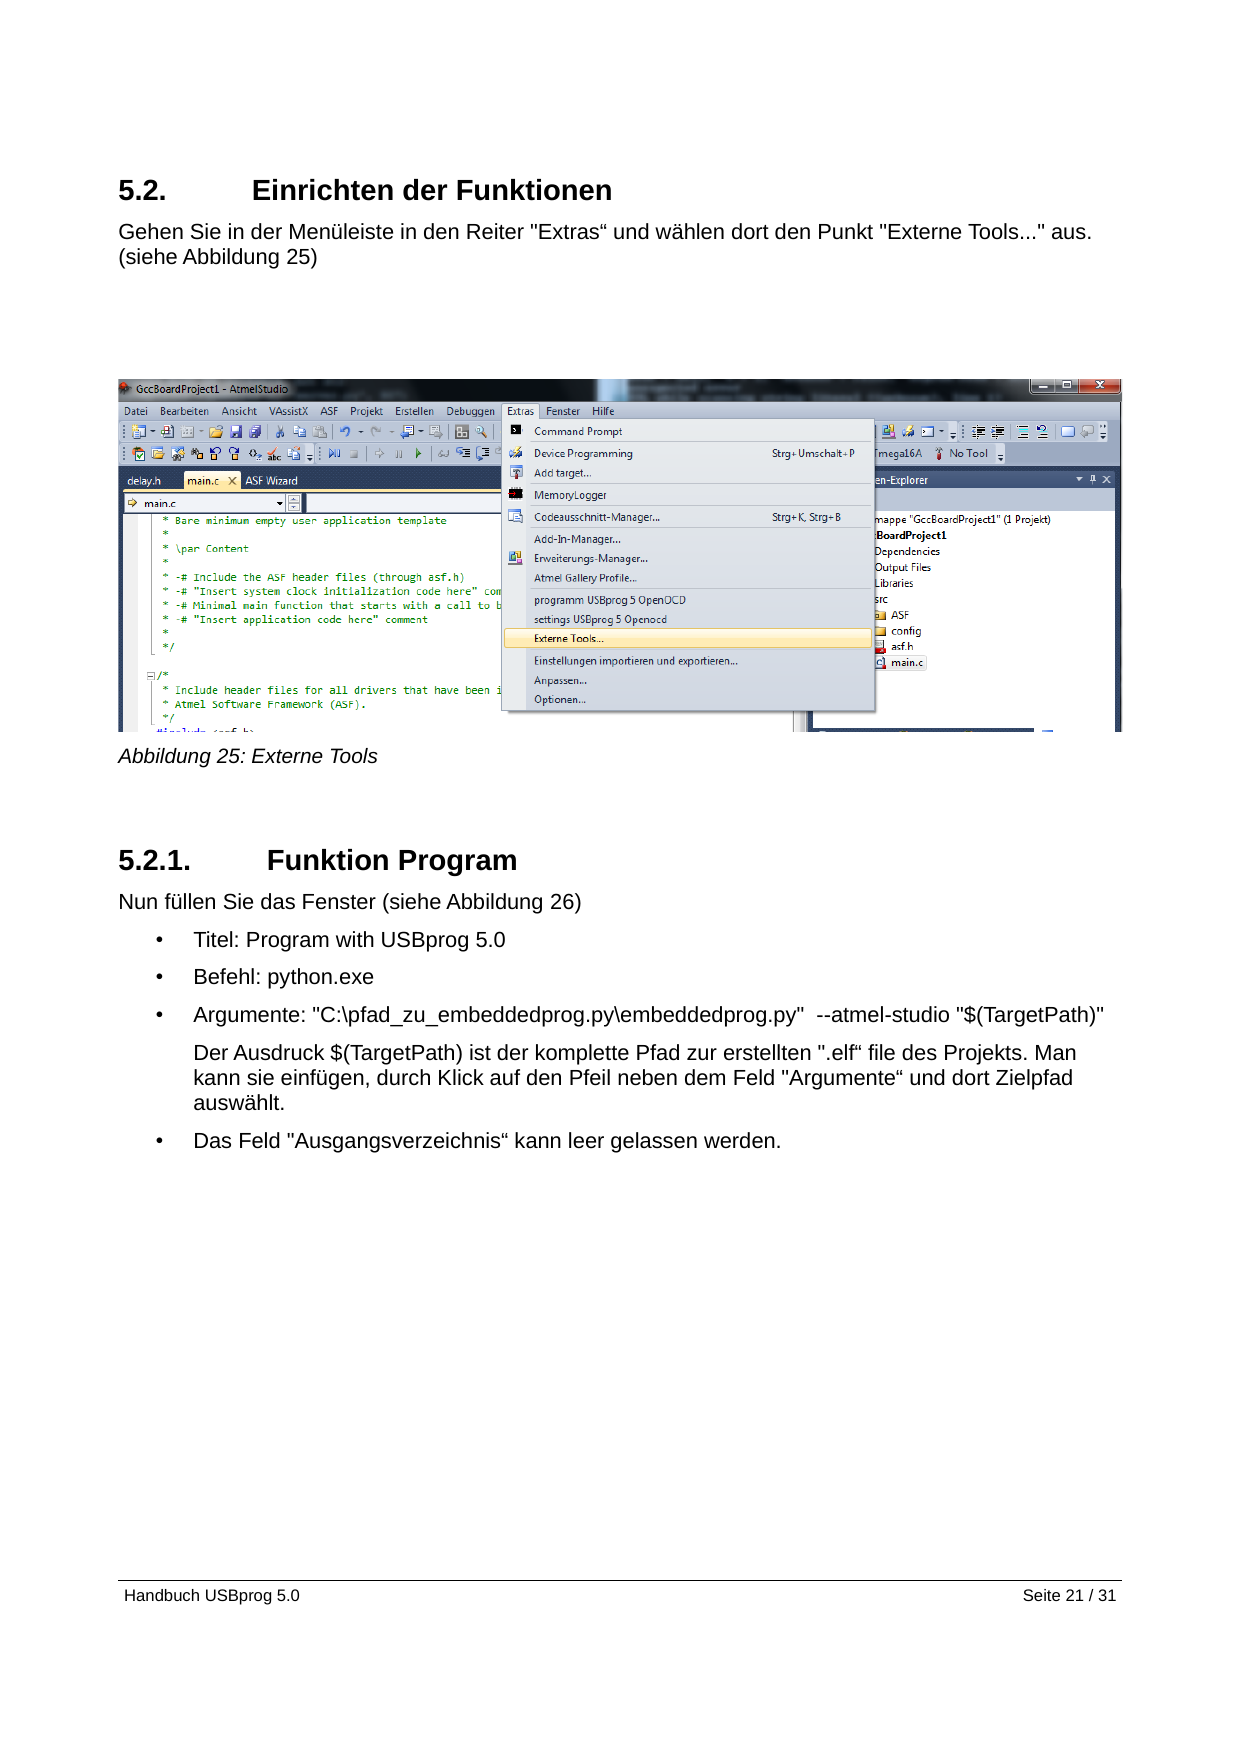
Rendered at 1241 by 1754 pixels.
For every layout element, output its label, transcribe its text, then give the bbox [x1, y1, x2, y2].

text Gehen Sie in der Menüleiste in den Reiter "Extras“ und wählen dort den Punkt "Externe Tools..." aus. (siehe Abbildung 25) [118, 219, 1122, 269]
text Abbildung 25: Externe Tools [118, 732, 1122, 768]
list Befehl: python.exe [156, 964, 1122, 989]
list Argumente: "C:\pfad_zu_embeddedprog.py\embeddedprog.py" --atmel-studio "$(TargetPath)" [156, 1002, 1122, 1027]
list Titel: Program with USBprog 5.0 [156, 927, 1122, 952]
subtitle Funktion Program [118, 843, 1122, 876]
list Das Feld "Ausgangsverzeichnis“ kann leer gelassen werden. [156, 1128, 1122, 1153]
list Der Ausdruck $(TargetPath) ist der komplette Pfad zur erstellten ".elf“ file des Projekts. Man kann sie einfügen, durch Klick auf den Pfeil neben dem Feld "Argumente“ und dort Zielpfad auswählt. [156, 1040, 1122, 1115]
text Nun füllen Sie das Fenster (siehe Abbildung 26) [118, 889, 1122, 914]
picture [118, 379, 1123, 732]
subtitle Einrichten der Funktionen [118, 173, 1122, 206]
